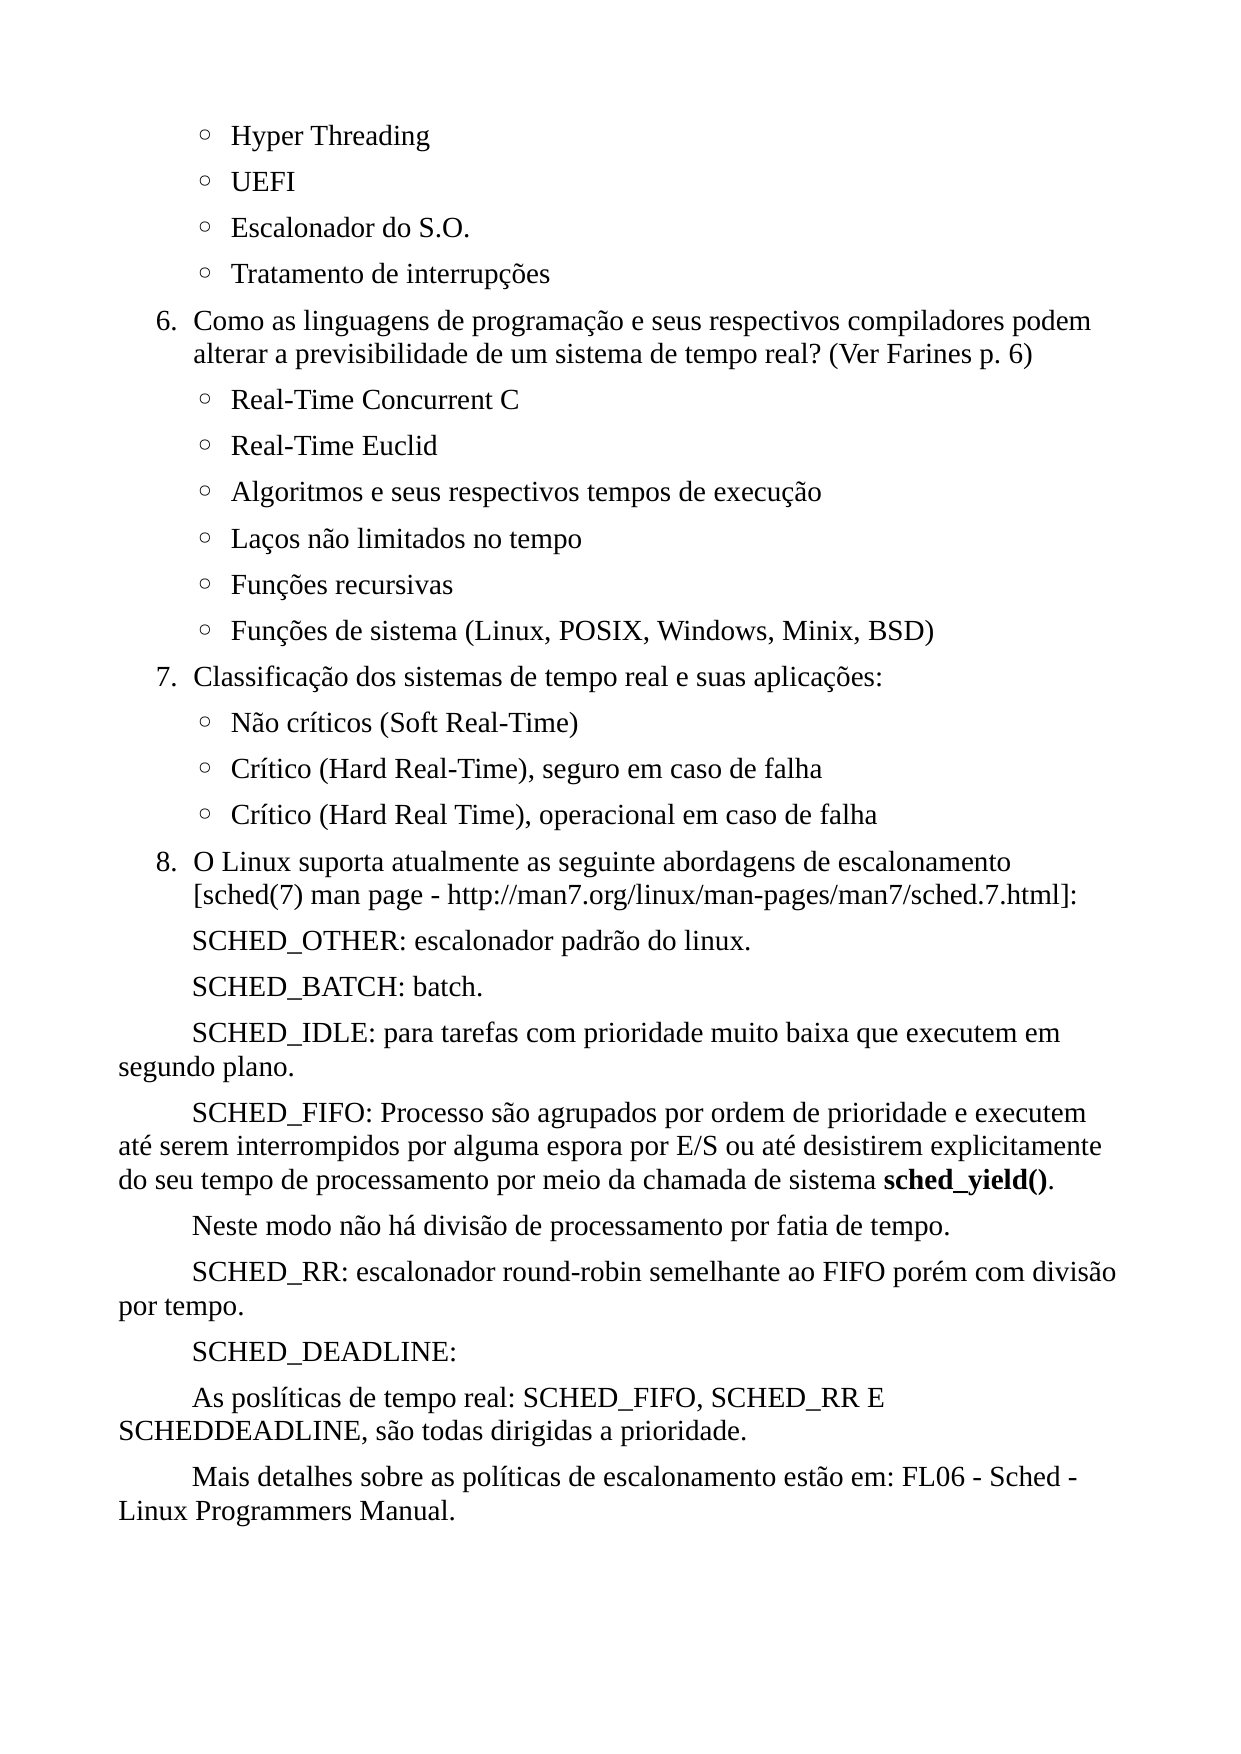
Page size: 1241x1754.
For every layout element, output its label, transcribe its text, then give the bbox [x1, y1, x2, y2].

list Real-Time Euclid [193, 428, 1122, 462]
list Real-Time Concurrent C [193, 382, 1122, 416]
text As poslíticas de tempo real: SCHED_FIFO, SCHED_RR E SCHEDDEADLINE, são todas dirigidas a prioridade. [118, 1380, 1122, 1447]
text SCHED_DEADLINE: [118, 1334, 1122, 1367]
list UEFI [193, 164, 1122, 198]
list Algoritmos e seus respectivos tempos de execução [193, 474, 1122, 508]
text SCHED_FIFO: Processo são agrupados por ordem de prioridade e executem até serem interrompidos por alguma espora por E/S ou até desistirem explicitamente do seu tempo de processamento por meio da chamada de sistema sched_yield(). [118, 1095, 1122, 1196]
text SCHED_BATCH: batch. [118, 969, 1122, 1003]
text SCHED_IDLE: para tarefas com prioridade muito baixa que executem em segundo plano. [118, 1015, 1122, 1082]
list Hyper Threading [193, 118, 1122, 152]
list Funções de sistema (Linux, POSIX, Windows, Minix, BSD) [193, 613, 1122, 647]
list Classificação dos sistemas de tempo real e suas aplicações: [156, 659, 1122, 693]
text Mais detalhes sobre as políticas de escalonamento estão em: FL06 - Sched - Linux Programmers Manual. [118, 1459, 1122, 1526]
list Crítico (Hard Real-Time), seguro em caso de falha [193, 751, 1122, 785]
text SCHED_RR: escalonador round-robin semelhante ao FIFO porém com divisão por tempo. [118, 1254, 1122, 1321]
list Tratamento de interrupções [193, 257, 1122, 290]
list Escalonador do S.O. [193, 210, 1122, 244]
text Neste modo não há divisão de processamento por fatia de tempo. [118, 1208, 1122, 1242]
list Crítico (Hard Real Time), operacional em caso de falha [193, 797, 1122, 831]
list Como as linguagens de programação e seus respectivos compiladores podem alterar a previsibilidade de um sistema de tempo real? (Ver Farines p. 6) [156, 303, 1122, 370]
list Funções recursivas [193, 567, 1122, 601]
list Laços não limitados no tempo [193, 521, 1122, 554]
text SCHED_OTHER: escalonador padrão do linux. [118, 923, 1122, 957]
list Não críticos (Soft Real-Time) [193, 705, 1122, 739]
list O Linux suporta atualmente as seguinte abordagens de escalonamento [sched(7) man page - http://man7.org/linux/man-pages/man7/sched.7.html]: [156, 844, 1122, 911]
